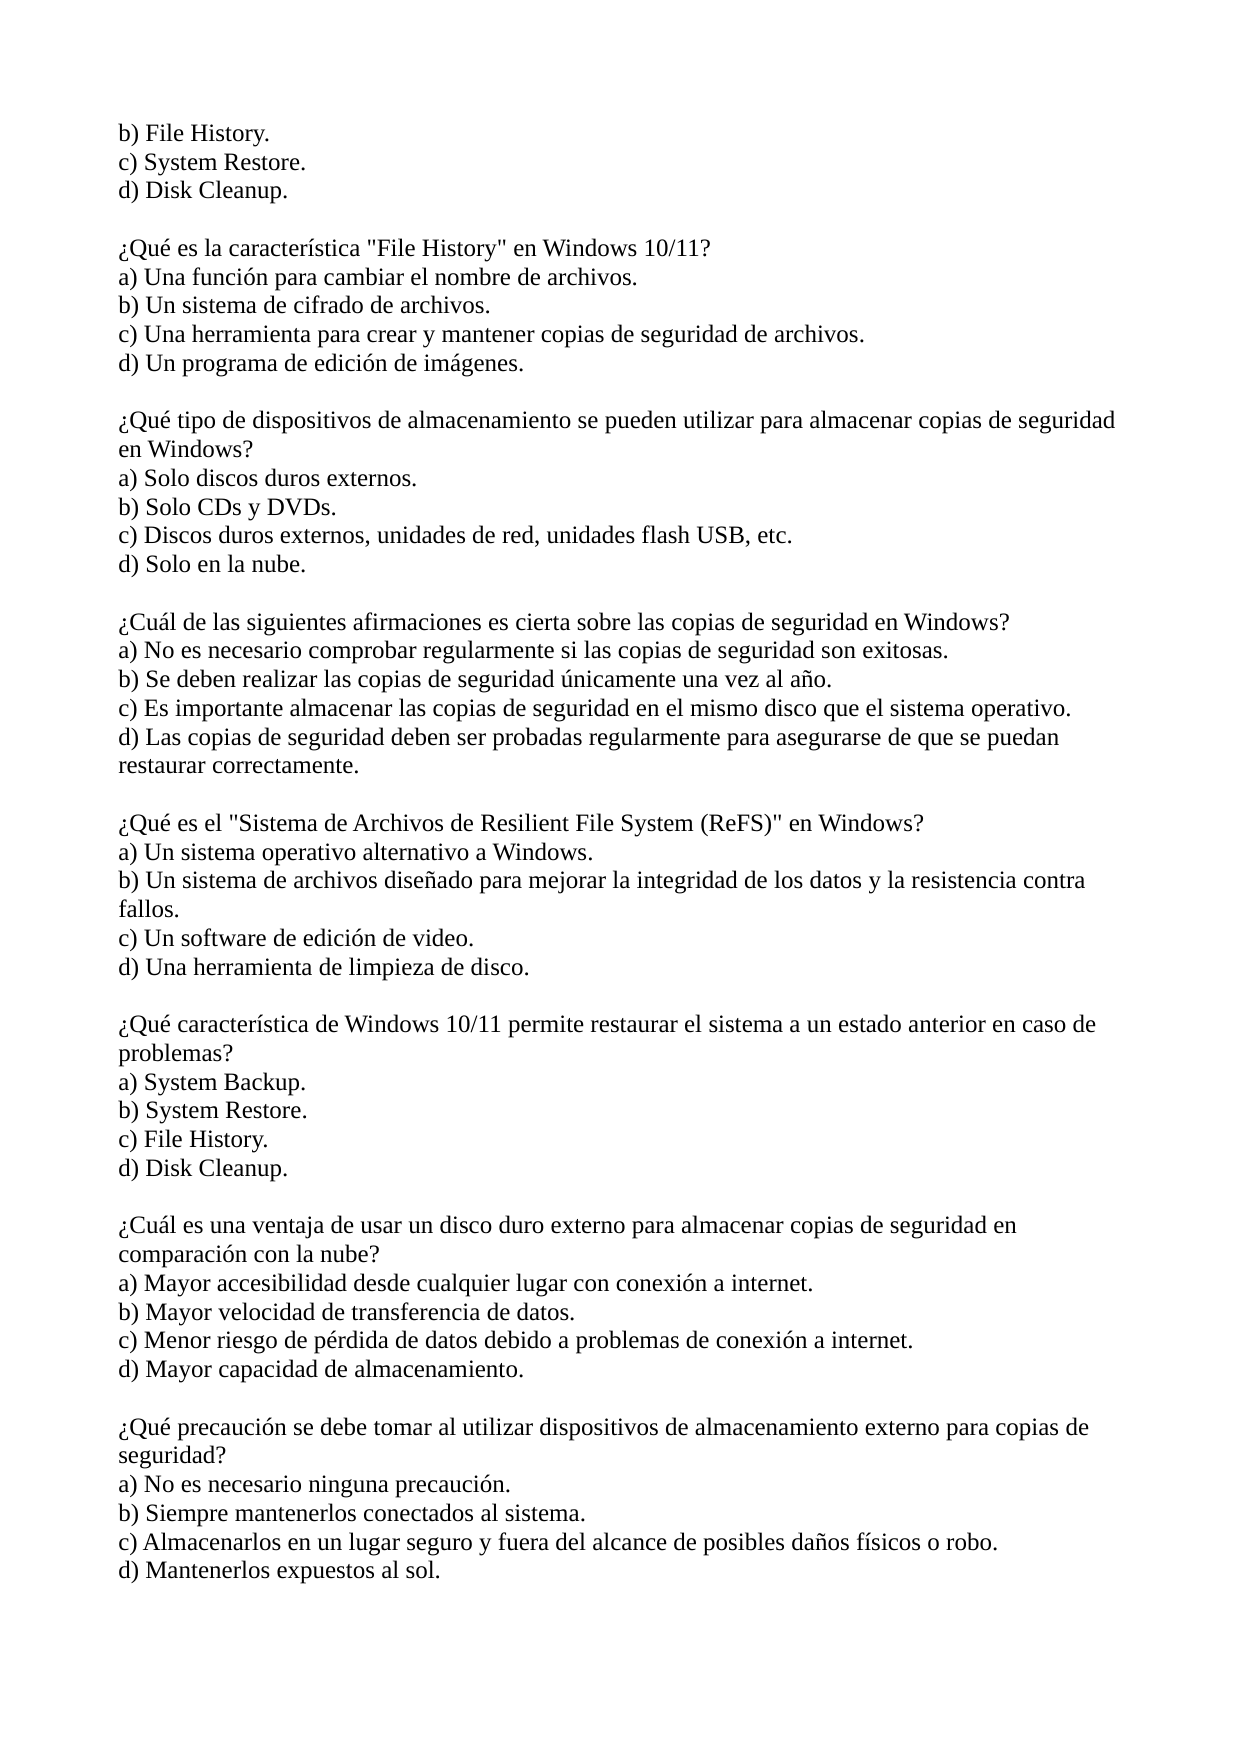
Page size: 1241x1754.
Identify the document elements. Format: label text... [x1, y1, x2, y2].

text b) Mayor velocidad de transferencia de datos. [118, 1297, 1122, 1326]
text d) Mantenerlos expuestos al sol. [118, 1556, 1122, 1584]
text d) Un programa de edición de imágenes. [118, 348, 1122, 377]
text a) No es necesario comprobar regularmente si las copias de seguridad son exitosas. [118, 636, 1122, 664]
text ¿Cuál es una ventaja de usar un disco duro externo para almacenar copias de seguridad en comparación con la nube? [118, 1211, 1122, 1268]
text b) Solo CDs y DVDs. [118, 492, 1122, 521]
text ¿Cuál de las siguientes afirmaciones es cierta sobre las copias de seguridad en Windows? [118, 607, 1122, 636]
text b) Siempre mantenerlos conectados al sistema. [118, 1498, 1122, 1527]
text a) Una función para cambiar el nombre de archivos. [118, 262, 1122, 291]
text d) Solo en la nube. [118, 549, 1122, 578]
text a) System Backup. [118, 1067, 1122, 1096]
text d) Una herramienta de limpieza de disco. [118, 952, 1122, 981]
text a) Un sistema operativo alternativo a Windows. [118, 837, 1122, 866]
text d) Las copias de seguridad deben ser probadas regularmente para asegurarse de que se puedan restaurar correctamente. [118, 722, 1122, 779]
text c) Almacenarlos en un lugar seguro y fuera del alcance de posibles daños físicos o robo. [118, 1527, 1122, 1556]
text c) Un software de edición de video. [118, 923, 1122, 952]
text c) System Restore. [118, 147, 1122, 176]
text b) Un sistema de cifrado de archivos. [118, 291, 1122, 319]
text c) Una herramienta para crear y mantener copias de seguridad de archivos. [118, 319, 1122, 348]
text c) Menor riesgo de pérdida de datos debido a problemas de conexión a internet. [118, 1326, 1122, 1354]
text ¿Qué característica de Windows 10/11 permite restaurar el sistema a un estado anterior en caso de problemas? [118, 1009, 1122, 1067]
text a) Solo discos duros externos. [118, 463, 1122, 492]
text c) File History. [118, 1124, 1122, 1153]
text c) Discos duros externos, unidades de red, unidades flash USB, etc. [118, 521, 1122, 549]
text b) Un sistema de archivos diseñado para mejorar la integridad de los datos y la resistencia contra fallos. [118, 866, 1122, 923]
text b) System Restore. [118, 1096, 1122, 1124]
text d) Disk Cleanup. [118, 1153, 1122, 1182]
text a) No es necesario ninguna precaución. [118, 1469, 1122, 1498]
text b) File History. [118, 118, 1122, 147]
text a) Mayor accesibilidad desde cualquier lugar con conexión a internet. [118, 1268, 1122, 1297]
text c) Es importante almacenar las copias de seguridad en el mismo disco que el sistema operativo. [118, 693, 1122, 722]
text d) Mayor capacidad de almacenamiento. [118, 1354, 1122, 1383]
text ¿Qué precaución se debe tomar al utilizar dispositivos de almacenamiento externo para copias de seguridad? [118, 1412, 1122, 1469]
text ¿Qué tipo de dispositivos de almacenamiento se pueden utilizar para almacenar copias de seguridad en Windows? [118, 406, 1122, 463]
text d) Disk Cleanup. [118, 176, 1122, 204]
text ¿Qué es la característica "File History" en Windows 10/11? [118, 233, 1122, 262]
text ¿Qué es el "Sistema de Archivos de Resilient File System (ReFS)" en Windows? [118, 808, 1122, 837]
text b) Se deben realizar las copias de seguridad únicamente una vez al año. [118, 664, 1122, 693]
